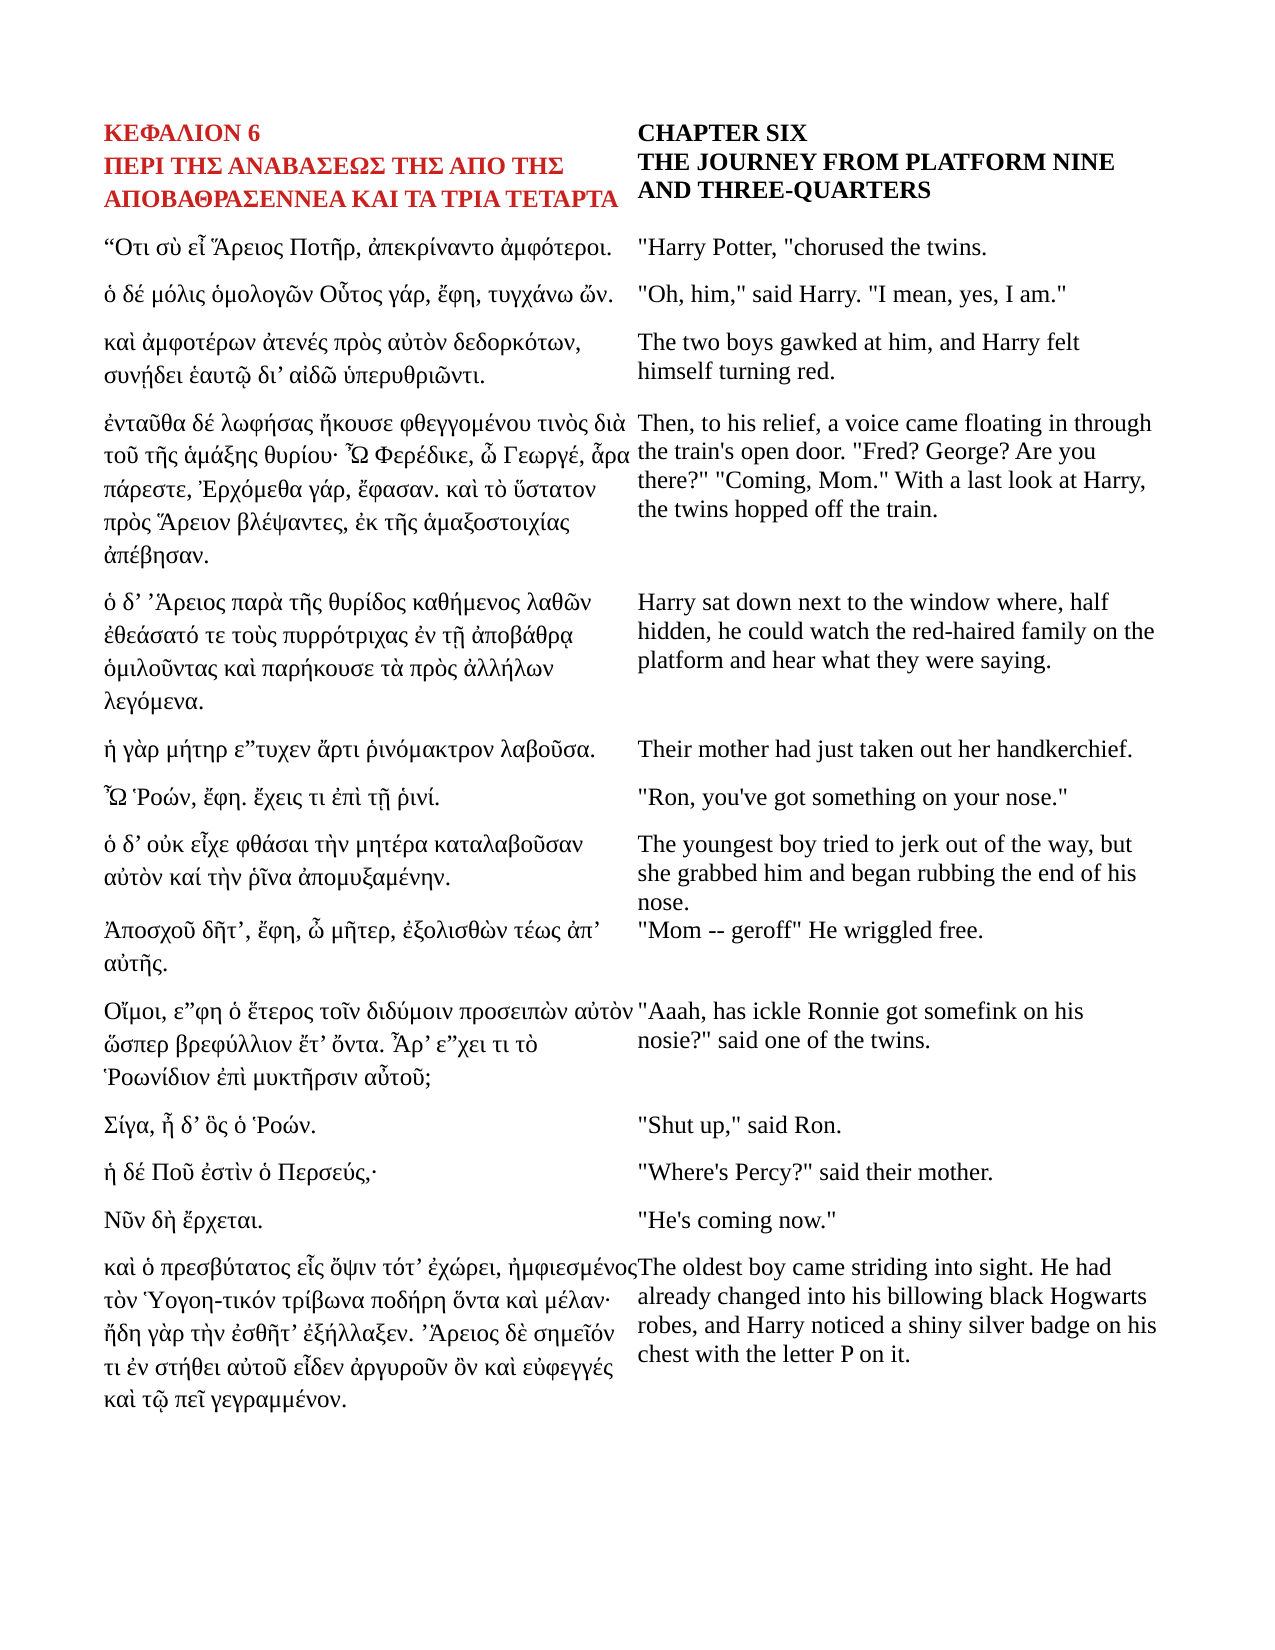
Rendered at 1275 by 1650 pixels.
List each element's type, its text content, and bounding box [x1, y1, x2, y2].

table_cell Ὦ Ῥοών, ἔφη. ἔχεις τι ἐπὶ τῇ ῥινί. [104, 782, 637, 829]
table_cell Harry sat down next to the window where, half hidden, he could watch the red-haired family on the platform and hear what they were saying. [638, 587, 1157, 734]
table_cell "Ron, you've got something on your nose." [638, 782, 1157, 829]
table_cell ἐνταῦθα δέ λωφήσας ἤκουσε φθεγγομένου τινὸς διὰ τοῦ τῆς ἁμάξης θυρίου· Ὦ Φερέδικε, ὦ Γεωργέ, ἇρα πάρεστε, Ἐρχόμεθα γάρ, ἔφασαν. καὶ τὸ ὕστατον πρὸς Ἅρειον βλέψαντες, ἐκ τῆς ἁμαξοστοιχίας ἀπέβησαν. [104, 408, 637, 587]
table_cell Οἴμοι, ε”φη ὁ ἕτερος τοῖν διδύμοιν προσειπὼν αὐτὸν ὥσπερ βρεφύλλιον ἔτ’ ὄντα. Ἆρ’ ε”χει τι τὸ Ῥοωνίδιον ἐπὶ μυκτῆρσιν αὖτοῦ; [104, 996, 637, 1110]
table_cell The two boys gawked at him, and Harry felt himself turning red. [638, 327, 1157, 408]
table_header ΚΕΦΑΛΙΟΝ 6 ΠΕΡΙ ΤΗΣ ΑΝΑΒΑΣΕΩΣ ΤΗΣ ΑΠΟ ΤΗΣ ΑΠΟΒΑΘΡΑΣΕΝΝΕΑ ΚΑΙ ΤΑ ΤΡΙΑ ΤΕΤΑΡΤΑ [104, 118, 637, 232]
table_cell "Oh, him," said Harry. "I mean, yes, I am." [638, 279, 1157, 327]
table_cell "Aaah, has ickle Ronnie got somefink on his nosie?" said one of the twins. [638, 996, 1157, 1110]
table_cell ἡ δέ Ποῦ ἐστὶν ὁ Περσεύς,· [104, 1157, 637, 1205]
table_cell "Mom -- geroff" He wriggled free. [638, 915, 1157, 996]
table_cell "He's coming now." [638, 1205, 1157, 1252]
table_cell Νῦν δὴ ἔρχεται. [104, 1205, 637, 1252]
table_cell Then, to his relief, a voice came floating in through the train's open door. "Fred? George? Are you there?" "Coming, Mom." With a last look at Harry, the twins hopped off the train. [638, 408, 1157, 587]
table_cell ὁ δ’ οὐκ εἶχε φθάσαι τὴν μητέρα καταλαβοῦσαν αὐτὸν καί τὴν ῥῖνα ἀπομυξαμένην. [104, 829, 637, 915]
table_cell ὁ δ’ ’Ἁρειος παρὰ τῆς θυρίδος καθήμενος λαθῶν ἐθεάσατό τε τοὺς πυρρότριχας ἐν τῇ ἀποβάθρᾳ ὁμιλοῦντας καὶ παρήκουσε τὰ πρὸς ἀλλήλων λεγόμενα. [104, 587, 637, 734]
table_cell καὶ ὁ πρεσβύτατος εἷς ὄψιν τότ’ ἐχώρει, ἠμφιεσμένος τὸν Ὑογοη-τικόν τρίβωνα ποδήρη ὅντα καὶ μέλαν· ἤδη γὰρ τὴν ἐσθῆτ’ ἐξήλλαξεν. ’Ἁρειος δὲ σημεῖόν τι ἐν στήθει αὐτοῦ εἶδεν ἀργυροῦν ὂν καὶ εὐφεγγές καὶ τῷ πεῖ γεγραμμένον. [104, 1253, 637, 1432]
table_cell "Where's Percy?" said their mother. [638, 1157, 1157, 1205]
table_header CHAPTER SIX THE JOURNEY FROM PLATFORM NINE AND THREE-QUARTERS [638, 118, 1157, 232]
table_cell Their mother had just taken out her handkerchief. [638, 734, 1157, 782]
table_cell "Harry Potter, "chorused the twins. [638, 232, 1157, 279]
table_cell The oldest boy came striding into sight. He had already changed into his billowing black Hogwarts robes, and Harry noticed a shiny silver badge on his chest with the letter P on it. [638, 1253, 1157, 1432]
table_cell Ἀποσχοῦ δῆτ’, ἔφη, ὦ μῆτερ, ἐξολισθὼν τέως ἀπ’ αὐτῆς. [104, 915, 637, 996]
table_cell ὁ δέ μόλις ὁμολογῶν Οὗτος γάρ, ἔφη, τυγχάνω ὤν. [104, 279, 637, 327]
table_cell The youngest boy tried to jerk out of the way, but she grabbed him and began rubbing the end of his nose. [638, 829, 1157, 915]
table_cell "Shut up," said Ron. [638, 1110, 1157, 1157]
table_cell καὶ ἀμφοτέρων ἀτενές πρὸς αὐτὸν δεδορκότων, συνῄδει ἑαυτῷ δι’ αἰδῶ ὑπερυθριῶντι. [104, 327, 637, 408]
table_cell “Οτι σὺ εἶ Ἅρειος Ποτῆρ, ἀπεκρίναντο ἀμφότεροι. [104, 232, 637, 279]
table_cell Σίγα, ἦ δ’ ὃς ὁ Ῥοών. [104, 1110, 637, 1157]
table_cell ἡ γὰρ μήτηρ ε”τυχεν ἄρτι ῥινόμακτρον λαβοῦσα. [104, 734, 637, 782]
